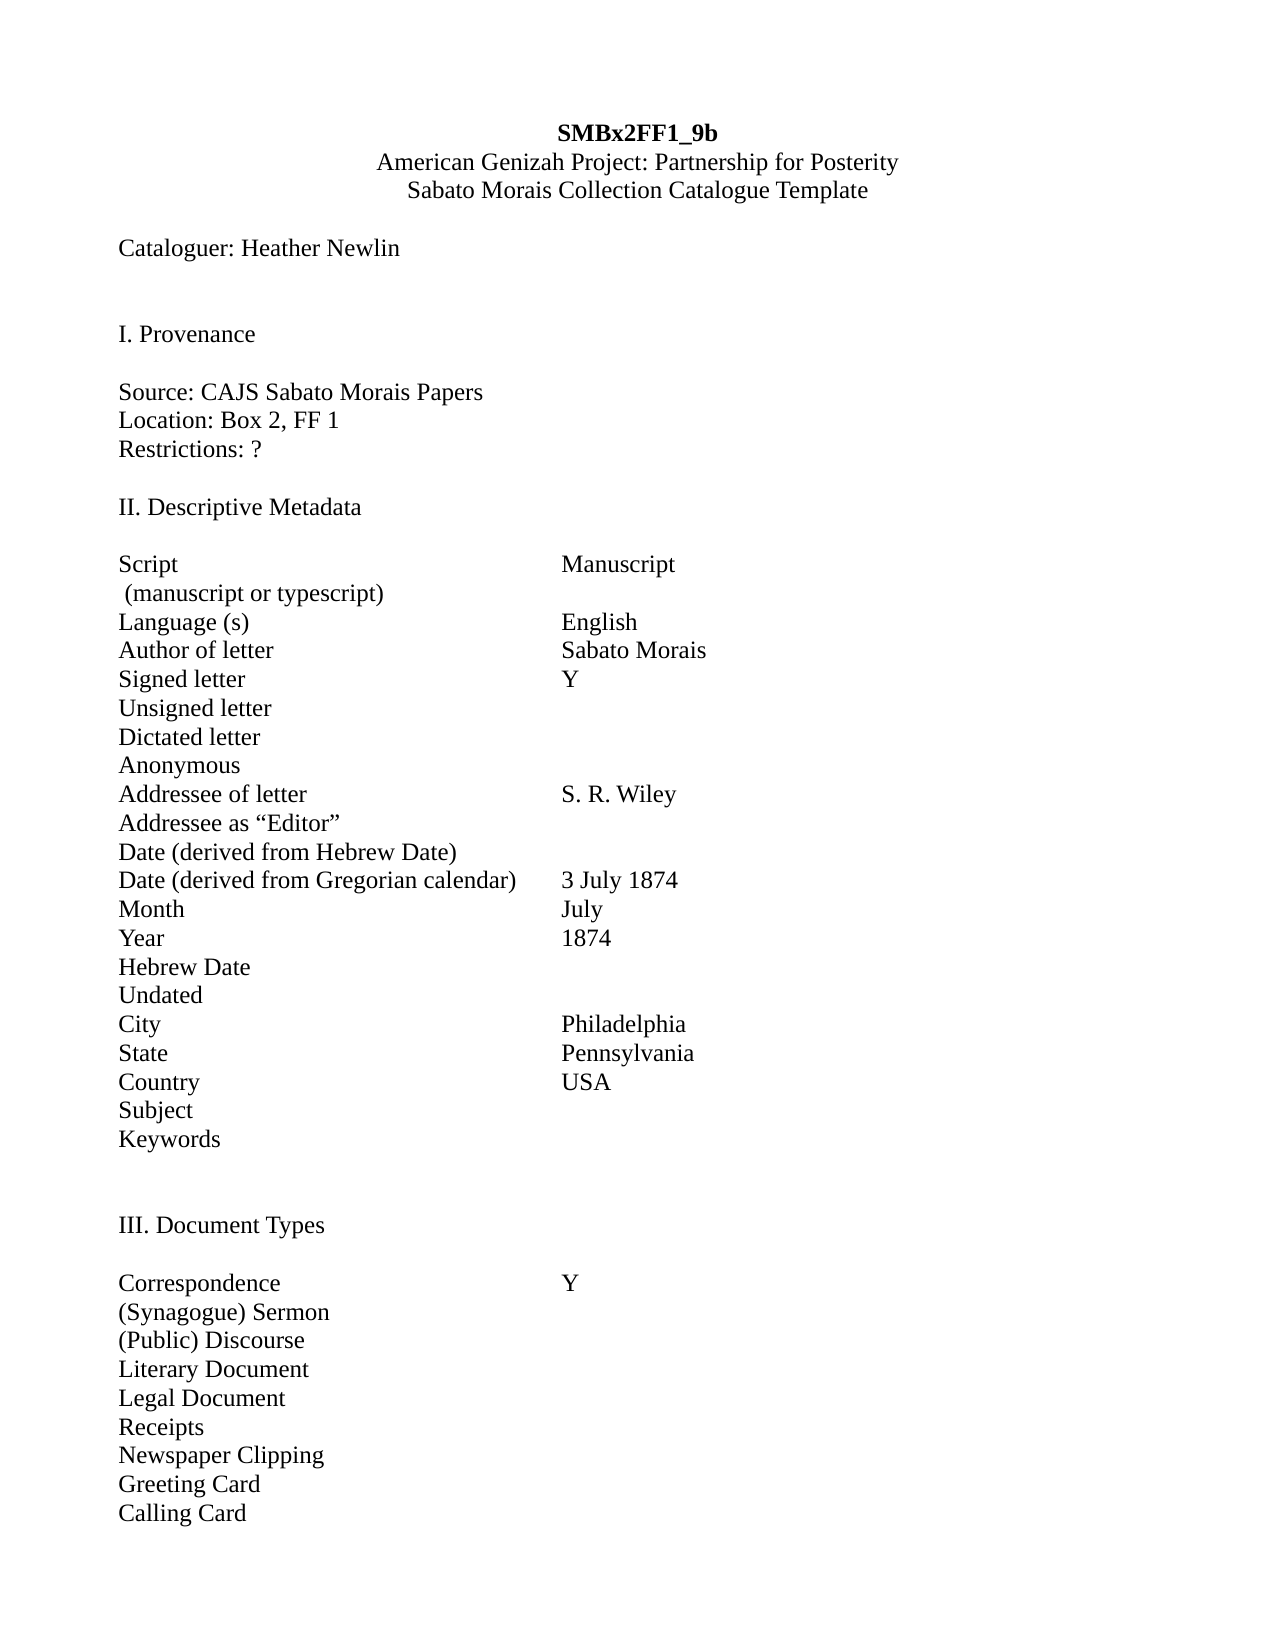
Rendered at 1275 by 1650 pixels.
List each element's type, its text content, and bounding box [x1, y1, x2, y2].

text Anonymous [118, 751, 1157, 779]
text Location: Box 2, FF 1 [118, 406, 1157, 434]
text (Public) Discourse [118, 1326, 1157, 1354]
text Cataloguer: Heather Newlin [118, 233, 1157, 262]
text Dictated letter [118, 722, 1157, 751]
text Hebrew Date [118, 952, 1157, 981]
text Keywords [118, 1124, 1157, 1153]
text Receipts [118, 1412, 1157, 1441]
text II. Descriptive Metadata [118, 492, 1157, 521]
text Literary Document [118, 1354, 1157, 1383]
text I. Provenance [118, 319, 1157, 348]
text Addressee as “Editor” [118, 808, 1157, 837]
text Country USA [118, 1067, 1157, 1096]
text American Genizah Project: Partnership for Posterity [118, 147, 1157, 176]
text Year 1874 [118, 923, 1157, 952]
text Language (s) English [118, 607, 1157, 636]
text Undated [118, 981, 1157, 1009]
text Subject [118, 1096, 1157, 1124]
text Date (derived from Gregorian calendar) 3 July 1874 [118, 866, 1157, 894]
text Restrictions: ? [118, 434, 1157, 463]
text III. Document Types [118, 1211, 1157, 1239]
text Addressee of letter S. R. Wiley [118, 779, 1157, 808]
text SMBx2FF1_9b [118, 118, 1157, 147]
text Signed letter Y [118, 664, 1157, 693]
text Greeting Card [118, 1469, 1157, 1498]
text City Philadelphia [118, 1009, 1157, 1038]
text State Pennsylvania [118, 1038, 1157, 1067]
text Newspaper Clipping [118, 1441, 1157, 1469]
text Source: CAJS Sabato Morais Papers [118, 377, 1157, 406]
text Author of letter Sabato Morais [118, 636, 1157, 664]
text Legal Document [118, 1383, 1157, 1412]
text Sabato Morais Collection Catalogue Template [118, 176, 1157, 204]
text Correspondence Y [118, 1268, 1157, 1297]
text (Synagogue) Sermon [118, 1297, 1157, 1326]
text Script Manuscript [118, 549, 1157, 578]
text Unsigned letter [118, 693, 1157, 722]
text Calling Card [118, 1498, 1157, 1527]
text Date (derived from Hebrew Date) [118, 837, 1157, 866]
text Month July [118, 894, 1157, 923]
text (manuscript or typescript) [118, 578, 1157, 607]
